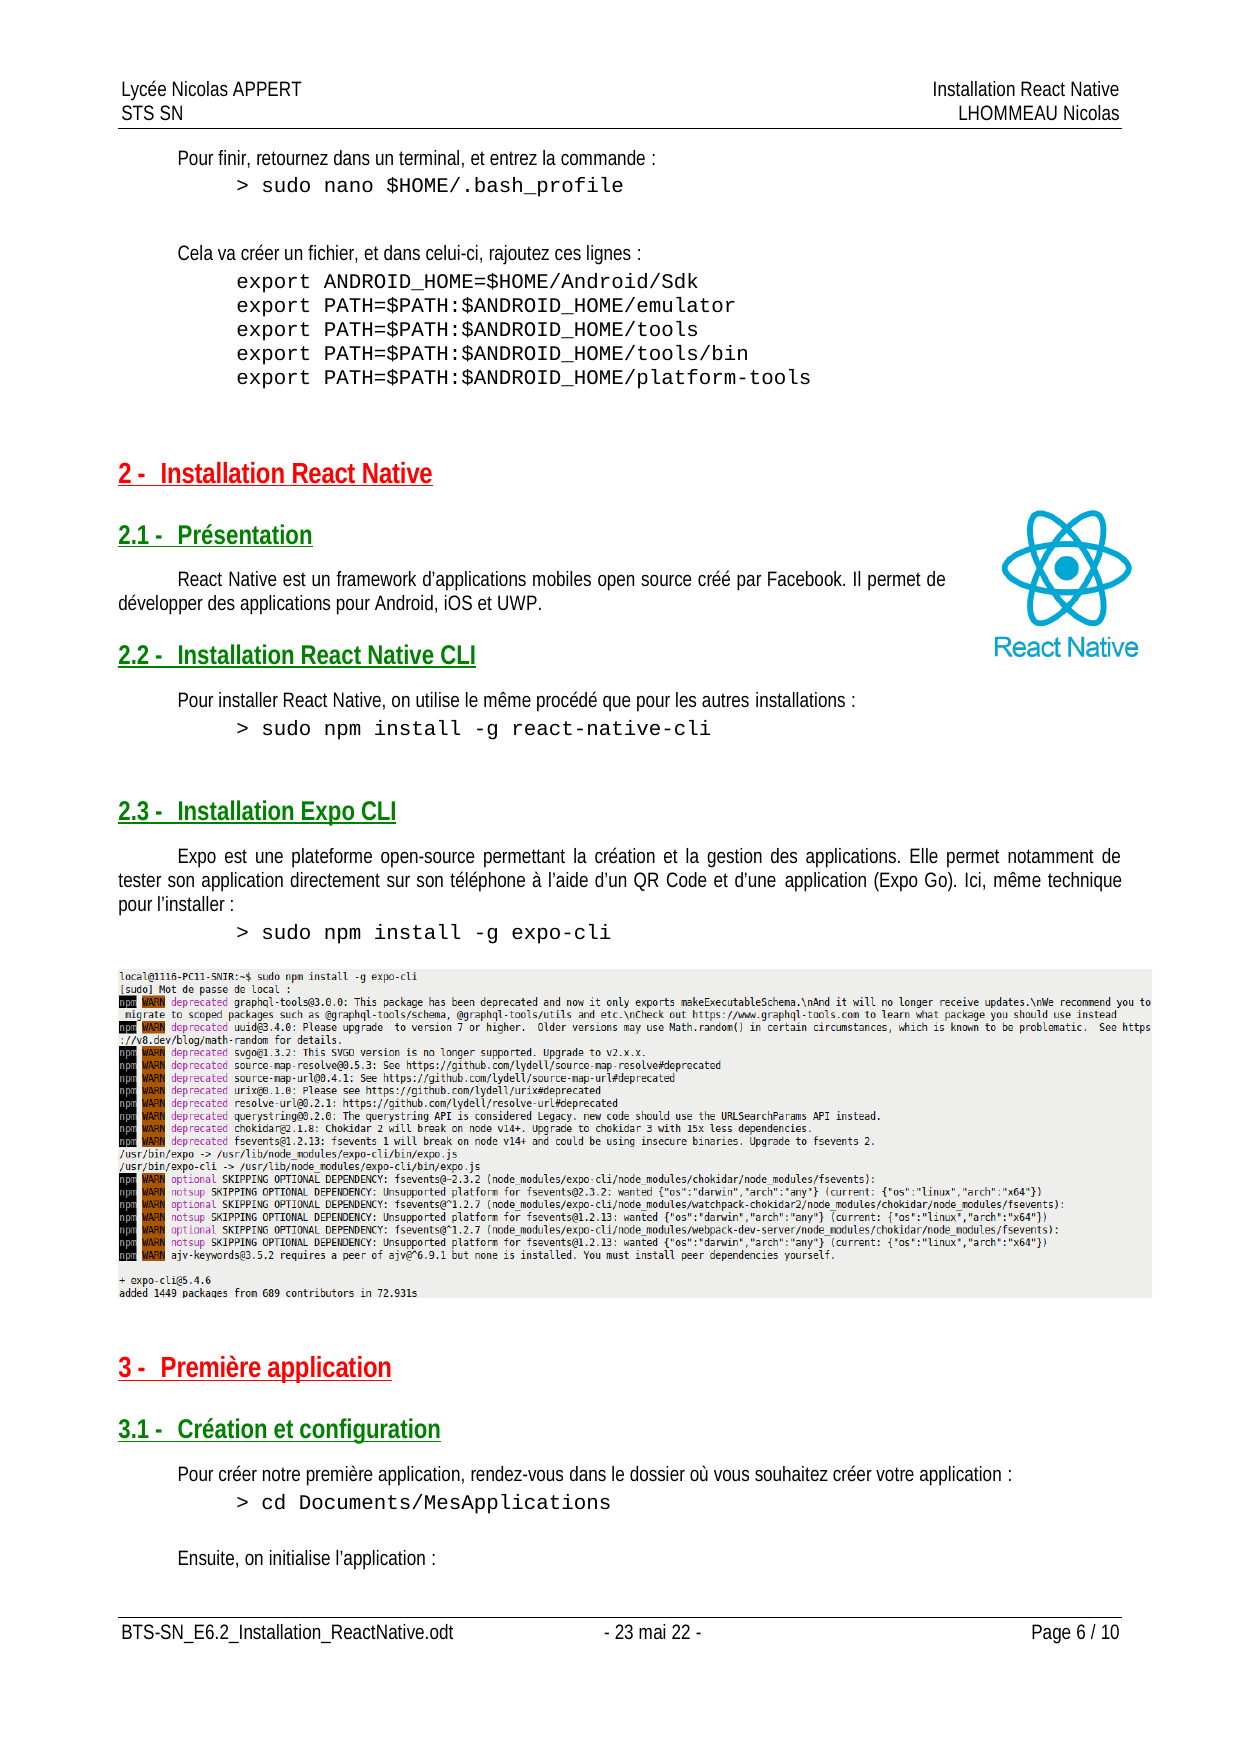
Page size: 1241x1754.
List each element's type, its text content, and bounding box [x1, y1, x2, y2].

text export PATH=$PATH:$ANDROID_HOME/platform-tools [118, 367, 1122, 391]
text > cd Documents/MesApplications [118, 1492, 1122, 1516]
text export PATH=$PATH:$ANDROID_HOME/tools/bin [118, 343, 1122, 367]
text Cela va créer un fichier, et dans celui-ci, rajoutez ces lignes : [118, 241, 1122, 265]
picture [947, 507, 1187, 665]
subtitle Installation React Native CLI [118, 639, 1122, 670]
text Ensuite, on initialise l’application : [118, 1546, 1122, 1570]
text export PATH=$PATH:$ANDROID_HOME/tools [118, 319, 1122, 343]
subtitle Présentation [118, 518, 947, 549]
text > sudo npm install -g expo-cli [118, 922, 1122, 946]
subtitle Création et configuration [118, 1413, 1122, 1444]
text Expo est une plateforme open-source permettant la création et la gestion des applications. Elle permet notamment de tester son application directement sur son téléphone à l’aide d’un QR Code et d’une application (Expo Go). Ici, même technique pour l’installer : [118, 844, 1122, 916]
picture [118, 969, 1153, 1298]
text > sudo npm install -g react-native-cli [118, 717, 1122, 741]
subtitle Installation Expo CLI [118, 795, 1122, 826]
text export PATH=$PATH:$ANDROID_HOME/emulator [118, 295, 1122, 319]
subtitle Installation React Native [118, 456, 1122, 489]
subtitle Première application [118, 1351, 1122, 1384]
text Pour finir, retournez dans un terminal, et entrez la commande : [118, 145, 1122, 169]
text export ANDROID_HOME=$HOME/Android/Sdk [118, 271, 1122, 295]
text > sudo nano $HOME/.bash_profile [118, 175, 1122, 199]
text Pour créer notre première application, rendez-vous dans le dossier où vous souhaitez créer votre application : [118, 1462, 1122, 1486]
text React Native est un framework d’applications mobiles open source créé par Facebook. Il permet de développer des applications pour Android, iOS et UWP. [118, 567, 947, 615]
